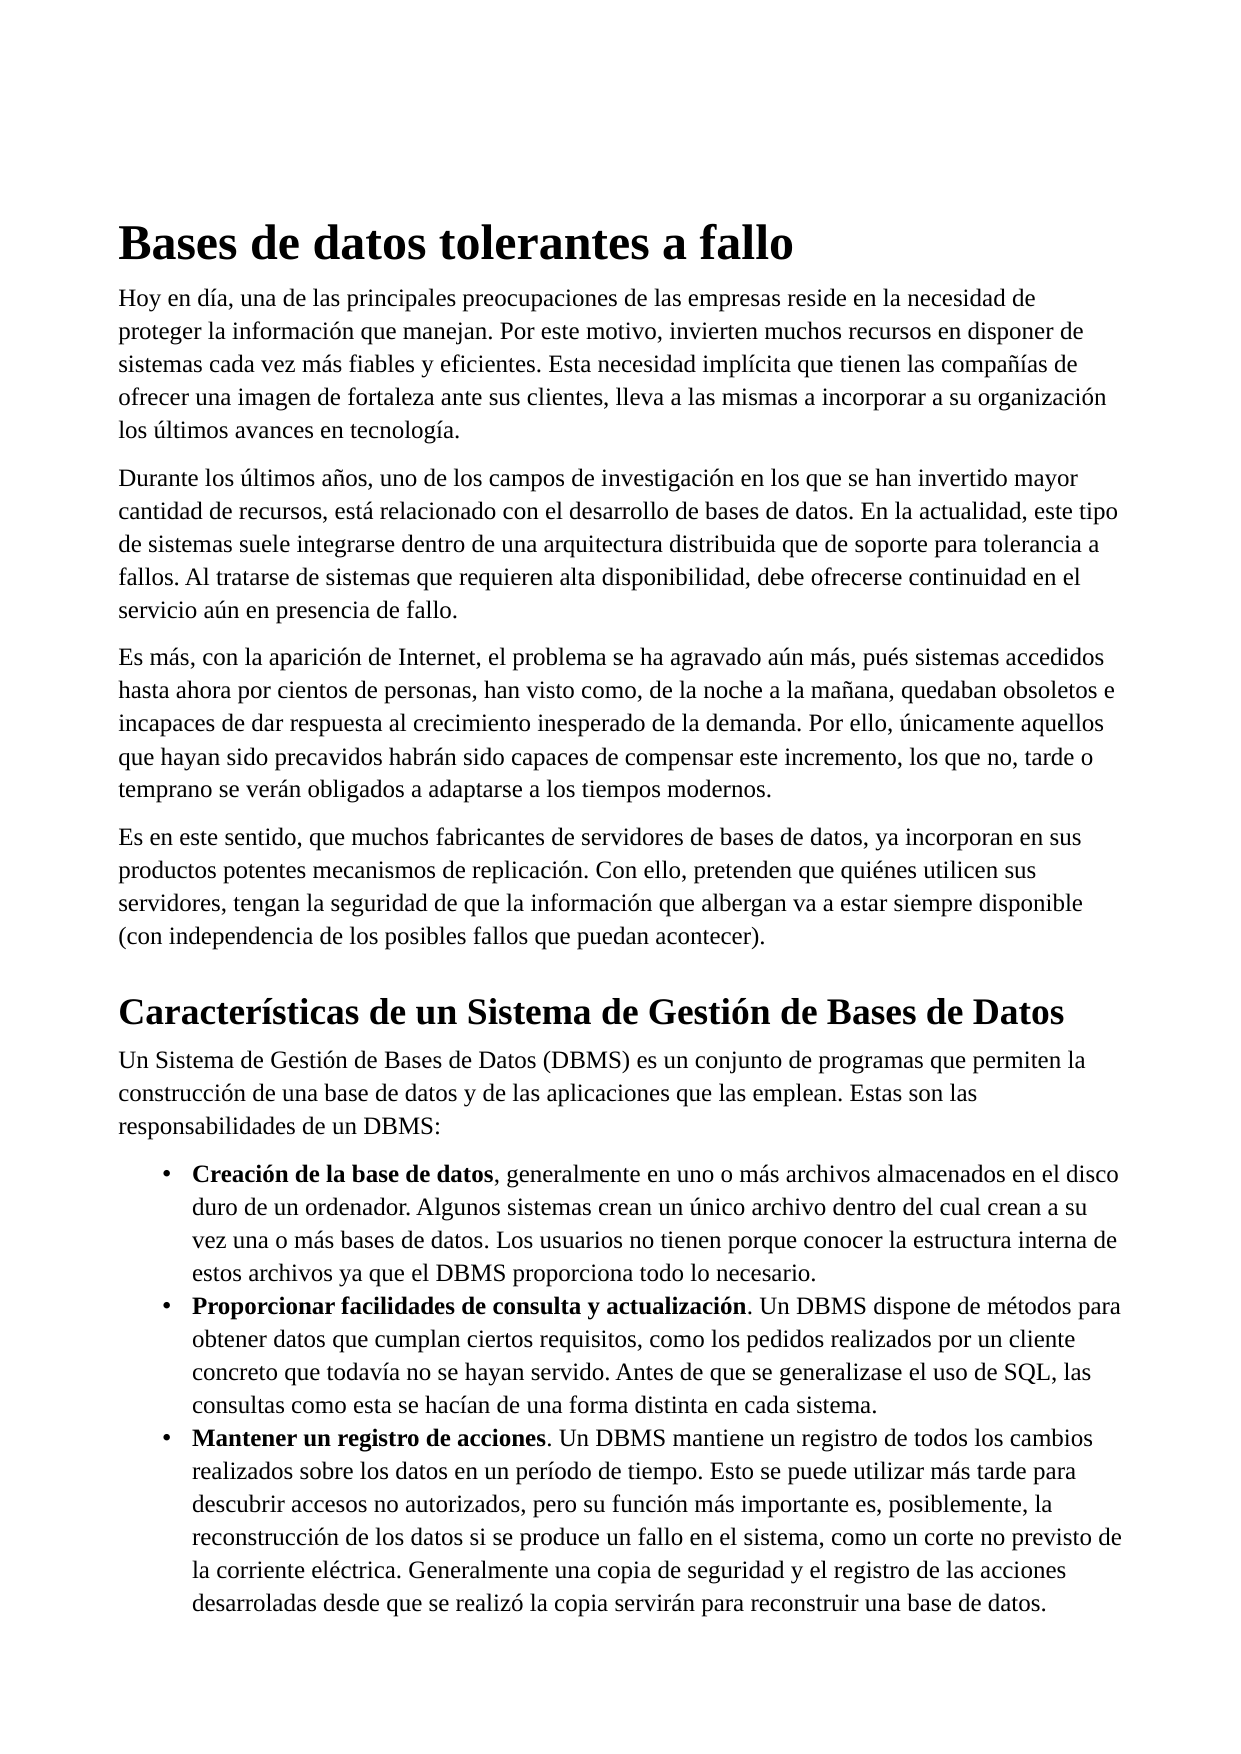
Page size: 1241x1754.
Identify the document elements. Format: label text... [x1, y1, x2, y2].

subtitle Características de un Sistema de Gestión de Bases de Datos [118, 990, 1122, 1033]
text Es más, con la aparición de Internet, el problema se ha agravado aún más, pués sistemas accedidos hasta ahora por cientos de personas, han visto como, de la noche a la mañana, quedaban obsoletos e incapaces de dar respuesta al crecimiento inesperado de la demanda. Por ello, únicamente aquellos que hayan sido precavidos habrán sido capaces de compensar este incremento, los que no, tarde o temprano se verán obligados a adaptarse a los tiempos modernos. [118, 642, 1122, 803]
text Es en este sentido, que muchos fabricantes de servidores de bases de datos, ya incorporan en sus productos potentes mecanismos de replicación. Con ello, pretenden que quiénes utilicen sus servidores, tengan la seguridad de que la información que albergan va a estar siempre disponible (con independencia de los posibles fallos que puedan acontecer). [118, 822, 1122, 950]
text Durante los últimos años, uno de los campos de investigación en los que se han invertido mayor cantidad de recursos, está relacionado con el desarrollo de bases de datos. En la actualidad, este tipo de sistemas suele integrarse dentro de una arquitectura distribuida que de soporte para tolerancia a fallos. Al tratarse de sistemas que requieren alta disponibilidad, debe ofrecerse continuidad en el servicio aún en presencia de fallo. [118, 463, 1122, 624]
list Creación de la base de datos, generalmente en uno o más archivos almacenados en el disco duro de un ordenador. Algunos sistemas crean un único archivo dentro del cual crean a su vez una o más bases de datos. Los usuarios no tienen porque conocer la estructura interna de estos archivos ya que el DBMS proporciona todo lo necesario. [162, 1159, 1122, 1287]
text Un Sistema de Gestión de Bases de Datos (DBMS) es un conjunto de programas que permiten la construcción de una base de datos y de las aplicaciones que las emplean. Estas son las responsabilidades de un DBMS: [118, 1045, 1122, 1140]
list Proporcionar facilidades de consulta y actualización. Un DBMS dispone de métodos para obtener datos que cumplan ciertos requisitos, como los pedidos realizados por un cliente concreto que todavía no se hayan servido. Antes de que se generalizase el uso de SQL, las consultas como esta se hacían de una forma distinta en cada sistema. [162, 1291, 1122, 1419]
list Mantener un registro de acciones. Un DBMS mantiene un registro de todos los cambios realizados sobre los datos en un período de tiempo. Esto se puede utilizar más tarde para descubrir accesos no autorizados, pero su función más importante es, posiblemente, la reconstrucción de los datos si se produce un fallo en el sistema, como un corte no previsto de la corriente eléctrica. Generalmente una copia de seguridad y el registro de las acciones desarroladas desde que se realizó la copia servirán para reconstruir una base de datos. [162, 1423, 1122, 1617]
text Hoy en día, una de las principales preocupaciones de las empresas reside en la necesidad de proteger la información que manejan. Por este motivo, invierten muchos recursos en disponer de sistemas cada vez más fiables y eficientes. Esta necesidad implícita que tienen las compañías de ofrecer una imagen de fortaleza ante sus clientes, lleva a las mismas a incorporar a su organización los últimos avances en tecnología. [118, 283, 1122, 444]
subtitle Bases de datos tolerantes a fallo [118, 213, 1122, 271]
